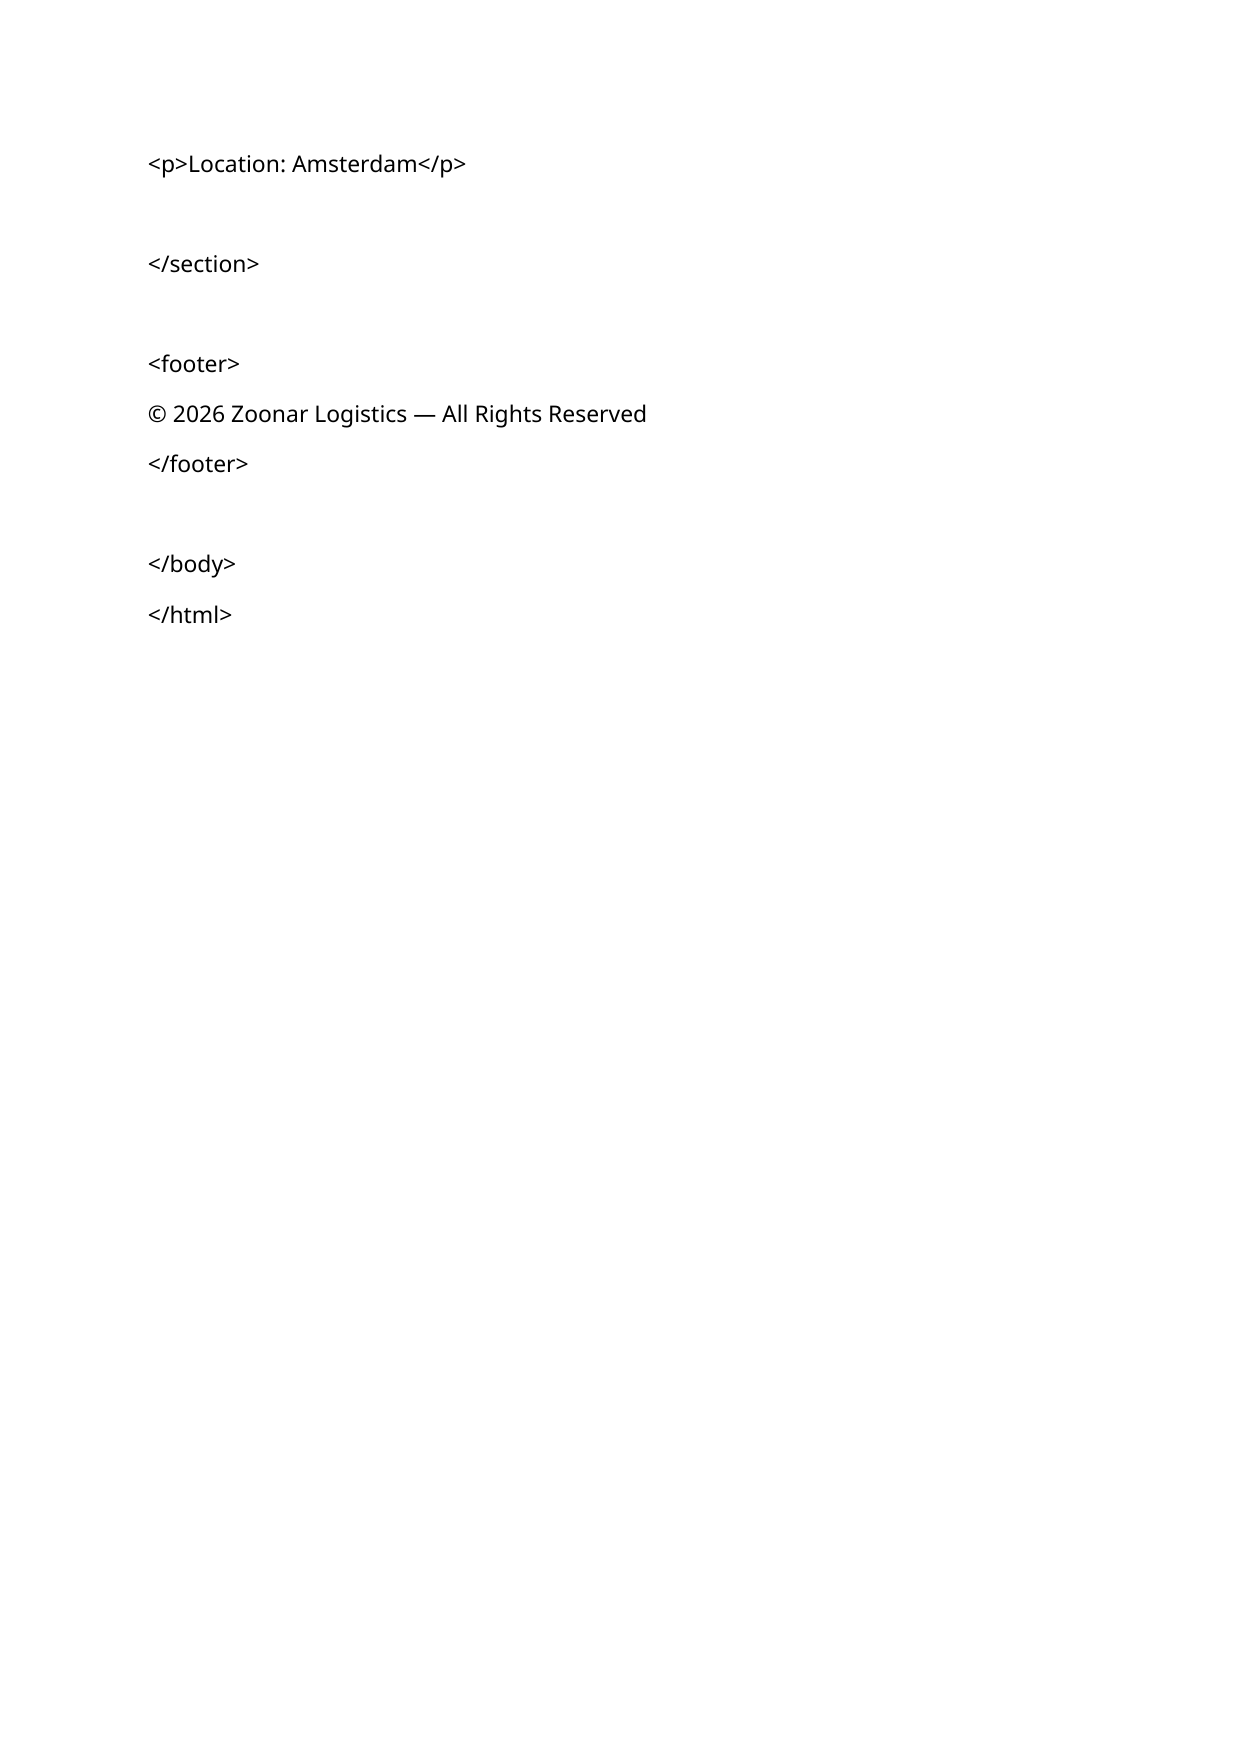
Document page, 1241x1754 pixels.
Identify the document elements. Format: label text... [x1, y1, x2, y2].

text </footer> [148, 448, 1093, 479]
text </body> [148, 548, 1093, 580]
text </section> [148, 248, 1093, 279]
text <footer> [148, 348, 1093, 379]
text © 2026 Zoonar Logistics — All Rights Reserved [148, 398, 1093, 429]
text </html> [148, 598, 1093, 630]
text <p>Location: Amsterdam</p> [148, 148, 1093, 179]
